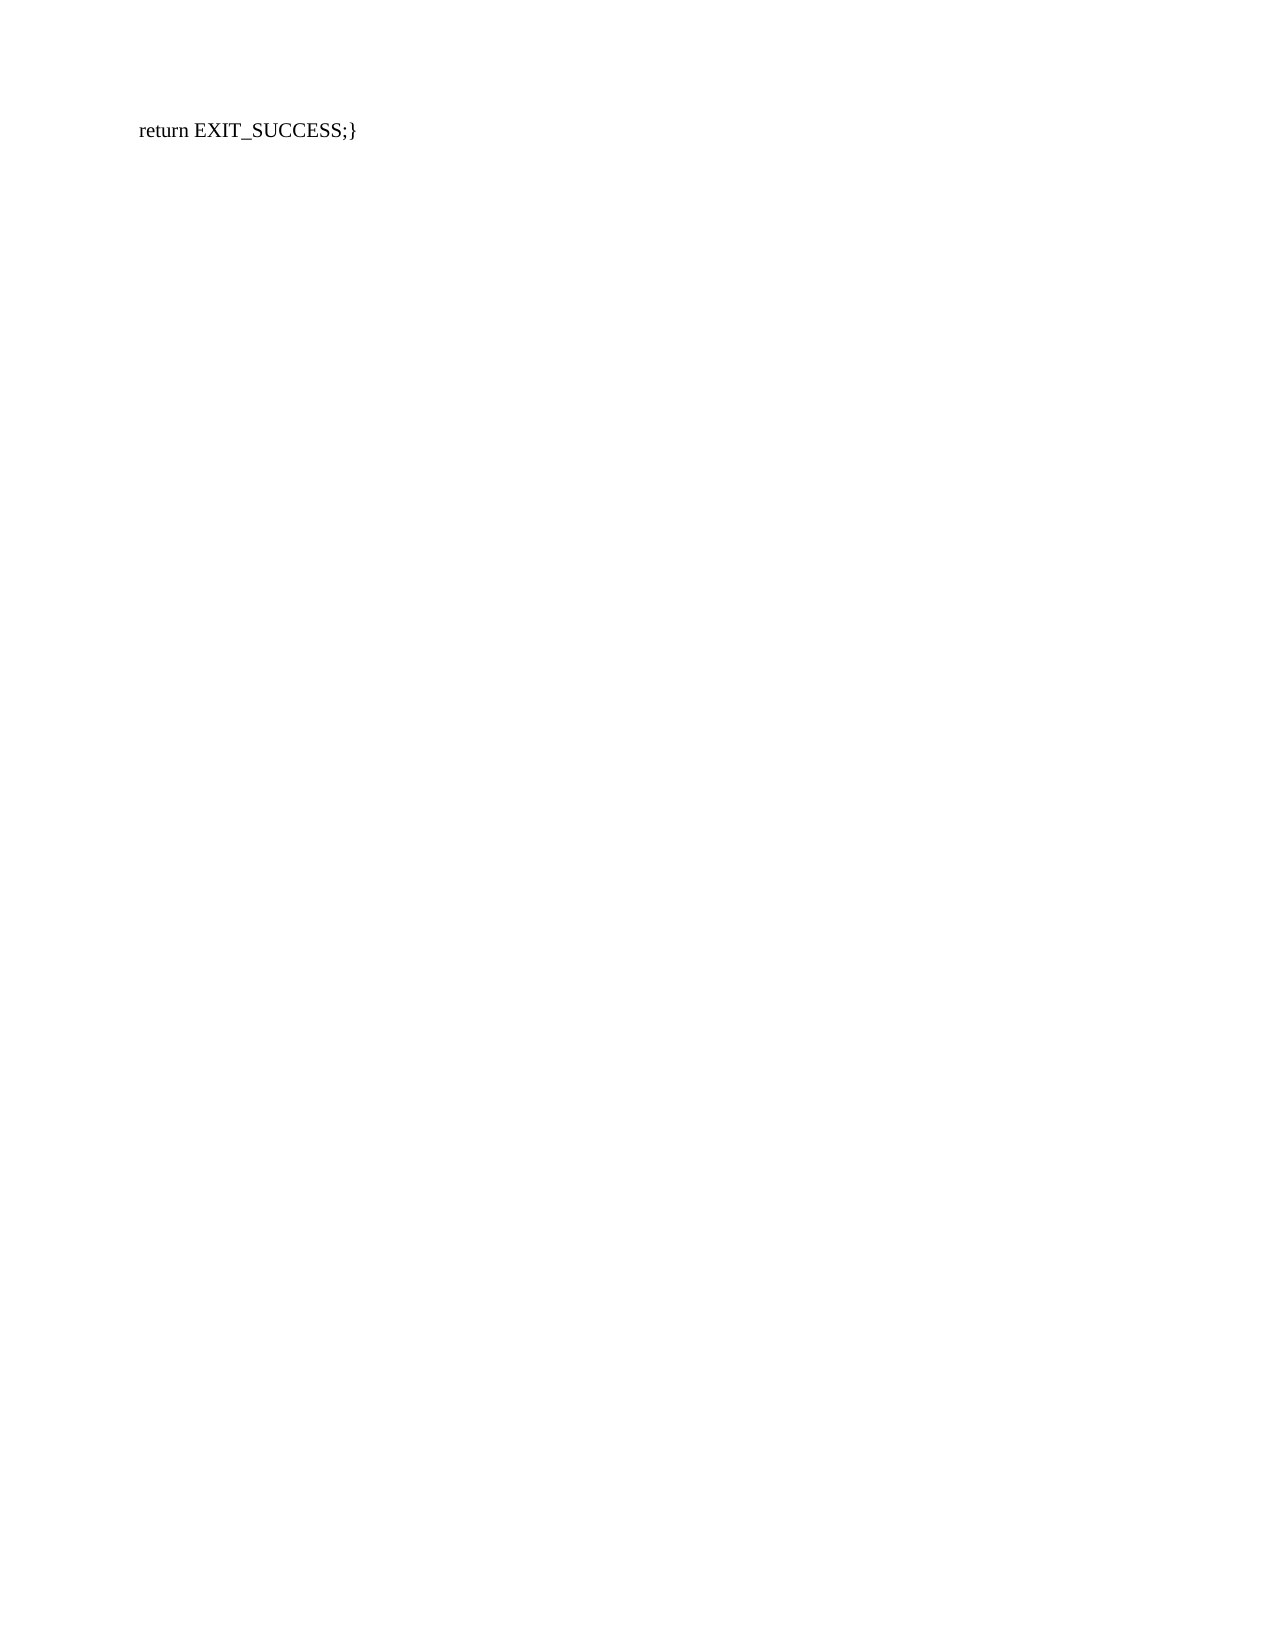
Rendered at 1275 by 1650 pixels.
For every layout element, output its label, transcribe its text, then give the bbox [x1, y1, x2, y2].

text return EXIT_SUCCESS;} [118, 118, 637, 142]
